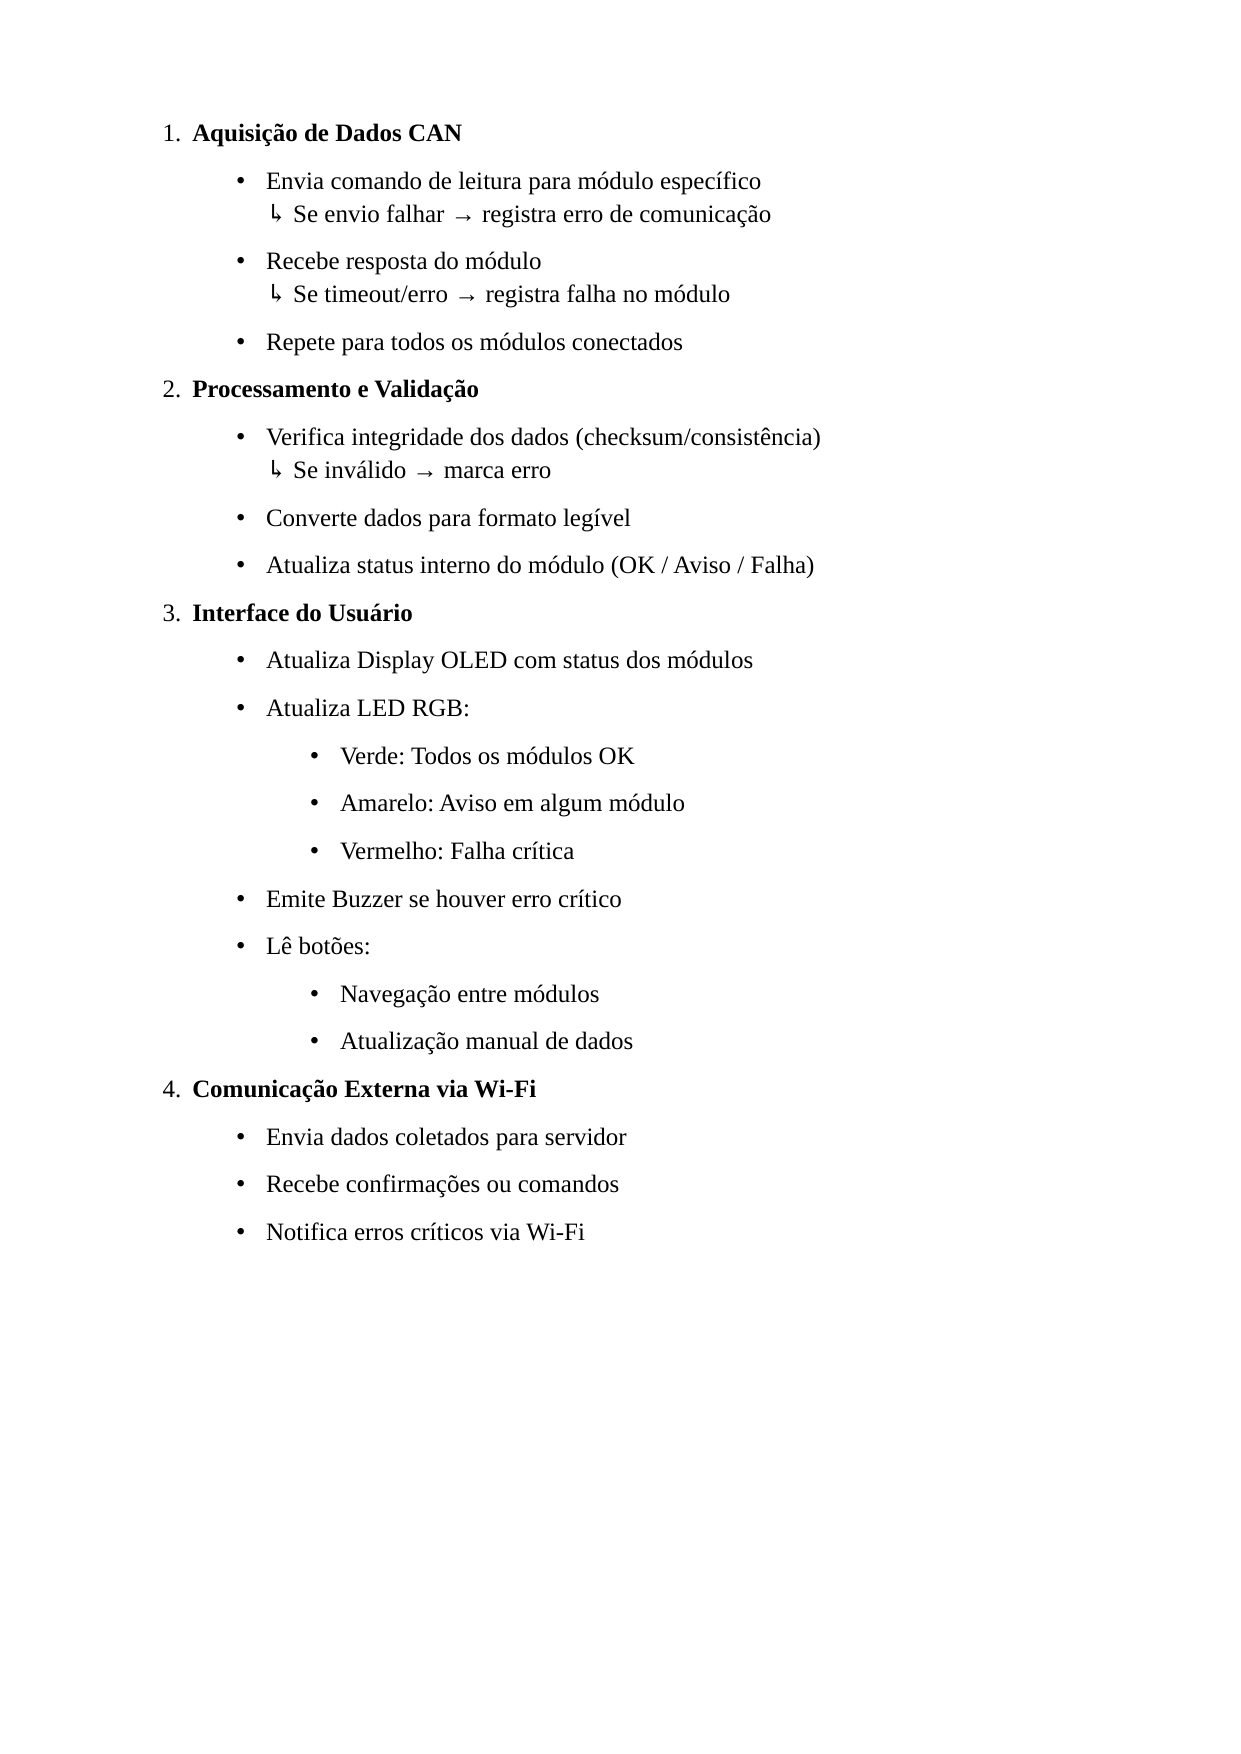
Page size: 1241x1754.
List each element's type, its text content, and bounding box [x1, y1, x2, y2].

list Recebe resposta do módulo ↳ Se timeout/erro → registra falha no módulo [236, 246, 1122, 308]
list Atualização manual de dados [310, 1026, 1122, 1055]
list Atualiza Display OLED com status dos módulos [236, 646, 1122, 674]
list Lê botões: [236, 931, 1122, 960]
list Verifica integridade dos dados (checksum/consistência) ↳ Se inválido → marca erro [236, 422, 1122, 484]
list Processamento e Validação [162, 374, 1122, 403]
list Atualiza LED RGB: [236, 693, 1122, 722]
list Envia comando de leitura para módulo específico ↳ Se envio falhar → registra erro de comunicação [236, 166, 1122, 227]
list Aquisição de Dados CAN [162, 118, 1122, 147]
list Verde: Todos os módulos OK [310, 741, 1122, 769]
list Vermelho: Falha crítica [310, 836, 1122, 865]
list Navegação entre módulos [310, 979, 1122, 1008]
list Interface do Usuário [162, 598, 1122, 627]
list Converte dados para formato legível [236, 503, 1122, 532]
list Envia dados coletados para servidor [236, 1122, 1122, 1150]
list Emite Buzzer se houver erro crítico [236, 884, 1122, 912]
list Atualiza status interno do módulo (OK / Aviso / Falha) [236, 550, 1122, 579]
list Amarelo: Aviso em algum módulo [310, 788, 1122, 817]
list Recebe confirmações ou comandos [236, 1169, 1122, 1198]
list Notifica erros críticos via Wi-Fi [236, 1217, 1122, 1246]
list Repete para todos os módulos conectados [236, 327, 1122, 356]
list Comunicação Externa via Wi-Fi [162, 1074, 1122, 1103]
